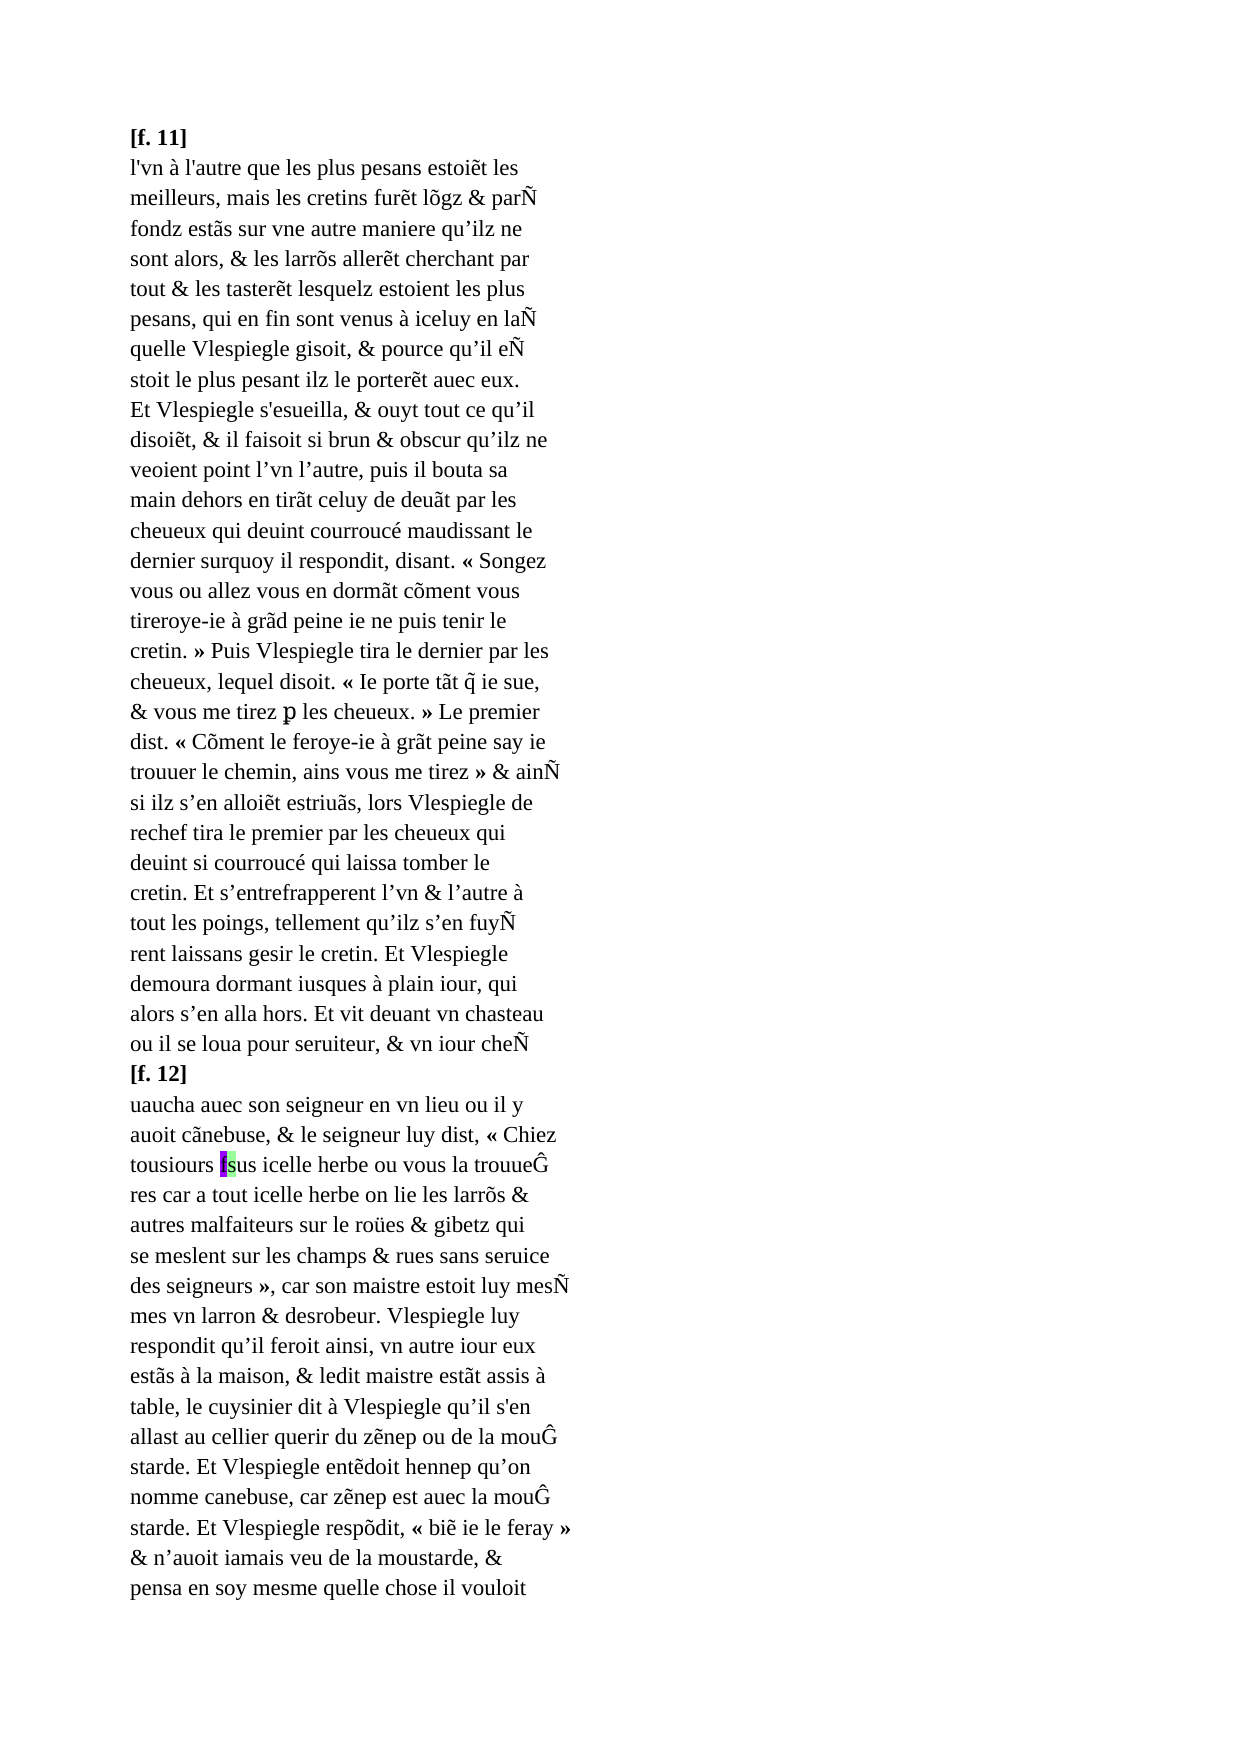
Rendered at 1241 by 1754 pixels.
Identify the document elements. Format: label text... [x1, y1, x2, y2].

text [f. 11] l'vn à l'autre que les plus pesans estoiẽt les meilleurs, mais les cretins furẽt lõgz & parÑ fondz estãs sur vne autre maniere qu’ilz ne sont alors, & les larrõs allerẽt cherchant par tout & les tasterẽt lesquelz estoient les plus pesans, qui en fin sont venus à iceluy en laÑ quelle Vlespiegle gisoit, & pource qu’il eÑ stoit le plus pesant ilz le porterẽt auec eux. Et Vlespiegle s'esueilla, & ouyt tout ce qu’il disoiẽt, & il faisoit si brun & obscur qu’ilz ne veoient point l’vn l’autre, puis il bouta sa main dehors en tirãt celuy de deuãt par les cheueux qui deuint courroucé maudissant le dernier surquoy il respondit, disant. « Songez vous ou allez vous en dormãt cõment vous tireroye-ie à grãd peine ie ne puis tenir le cretin. » Puis Vlespiegle tira le dernier par les cheueux, lequel disoit. « Ie porte tãt q̃ ie sue, & vous me tirez ꝑ les cheueux. » Le premier dist. « Cõment le feroye-ie à grãt peine say ie trouuer le chemin, ains vous me tirez » & ainÑ si ilz s’en alloiẽt estriuãs, lors Vlespiegle de rechef tira le premier par les cheueux qui deuint si courroucé qui laissa tomber le cretin. Et s’entrefrapperent l’vn & l’autre à tout les poings, tellement qu’ilz s’en fuyÑ rent laissans gesir le cretin. Et Vlespiegle demoura dormant iusques à plain iour, qui alors s’en alla hors. Et vit deuant vn chasteau ou il se loua pour seruiteur, & vn iour cheÑ [f. 12] uaucha auec son seigneur en vn lieu ou il y auoit cãnebuse, & le seigneur luy dist, « Chiez tousiours fsus icelle herbe ou vous la trouueĜ res car a tout icelle herbe on lie les larrõs & autres malfaiteurs sur le roües & gibetz qui se meslent sur les champs & rues sans seruice des seigneurs », car son maistre estoit luy mesÑ mes vn larron & desrobeur. Vlespiegle luy respondit qu’il feroit ainsi, vn autre iour eux estãs à la maison, & ledit maistre estãt assis à table, le cuysinier dit à Vlespiegle qu’il s'en allast au cellier querir du zẽnep ou de la mouĜ starde. Et Vlespiegle entẽdoit hennep qu’on nomme canebuse, car zẽnep est auec la mouĜ starde. Et Vlespiegle respõdit, « biẽ ie le feray » & n’auoit iamais veu de la moustarde, & pensa en soy mesme quelle chose il vouloit [118, 118, 1122, 1606]
